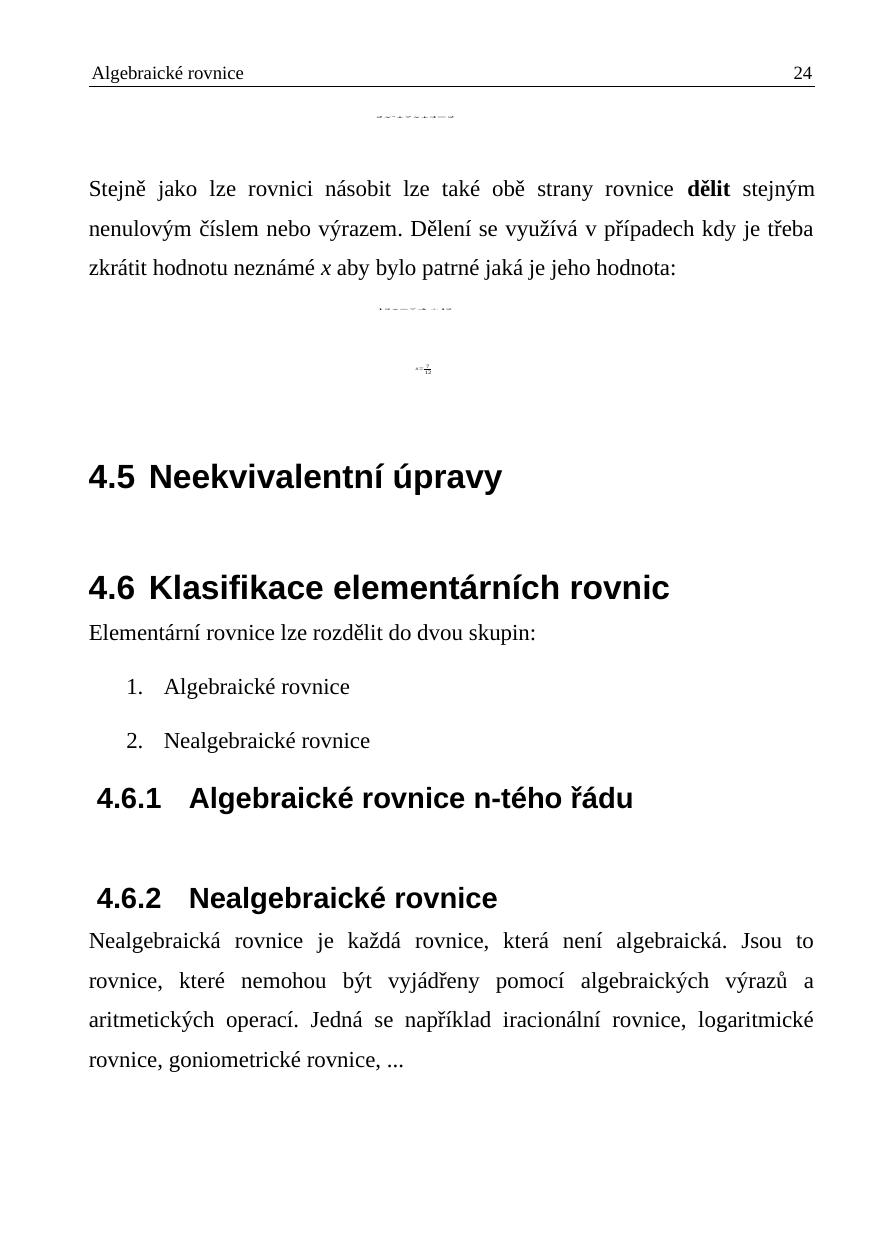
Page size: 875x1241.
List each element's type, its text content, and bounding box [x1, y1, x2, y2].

text Nealgebraická rovnice je každá rovnice, která není algebraická. Jsou to rovnice, které nemohou být vyjádřeny pomocí algebraických výrazů a aritmetických operací. Jedná se například iracionální rovnice, logaritmické rovnice, goniometrické rovnice, ... [88, 927, 815, 1072]
subtitle Neekvivalentní úpravy [79, 457, 815, 495]
subtitle Nealgebraické rovnice [65, 881, 815, 915]
subtitle Klasifikace elementárních rovnic [79, 568, 815, 607]
subtitle Algebraické rovnice n-tého řádu [65, 781, 815, 815]
text Stejně jako lze rovnici násobit lze také obě strany rovnice dělit stejným nenulovým číslem nebo výrazem. Dělení se využívá v případech kdy je třeba zkrátit hodnotu neznámé x aby bylo patrné jaká je jeho hodnota: [88, 175, 815, 280]
text Elementární rovnice lze rozdělit do dvou skupin: [88, 619, 815, 646]
list Algebraické rovnice [126, 673, 815, 699]
list Nealgebraické rovnice [126, 727, 815, 754]
